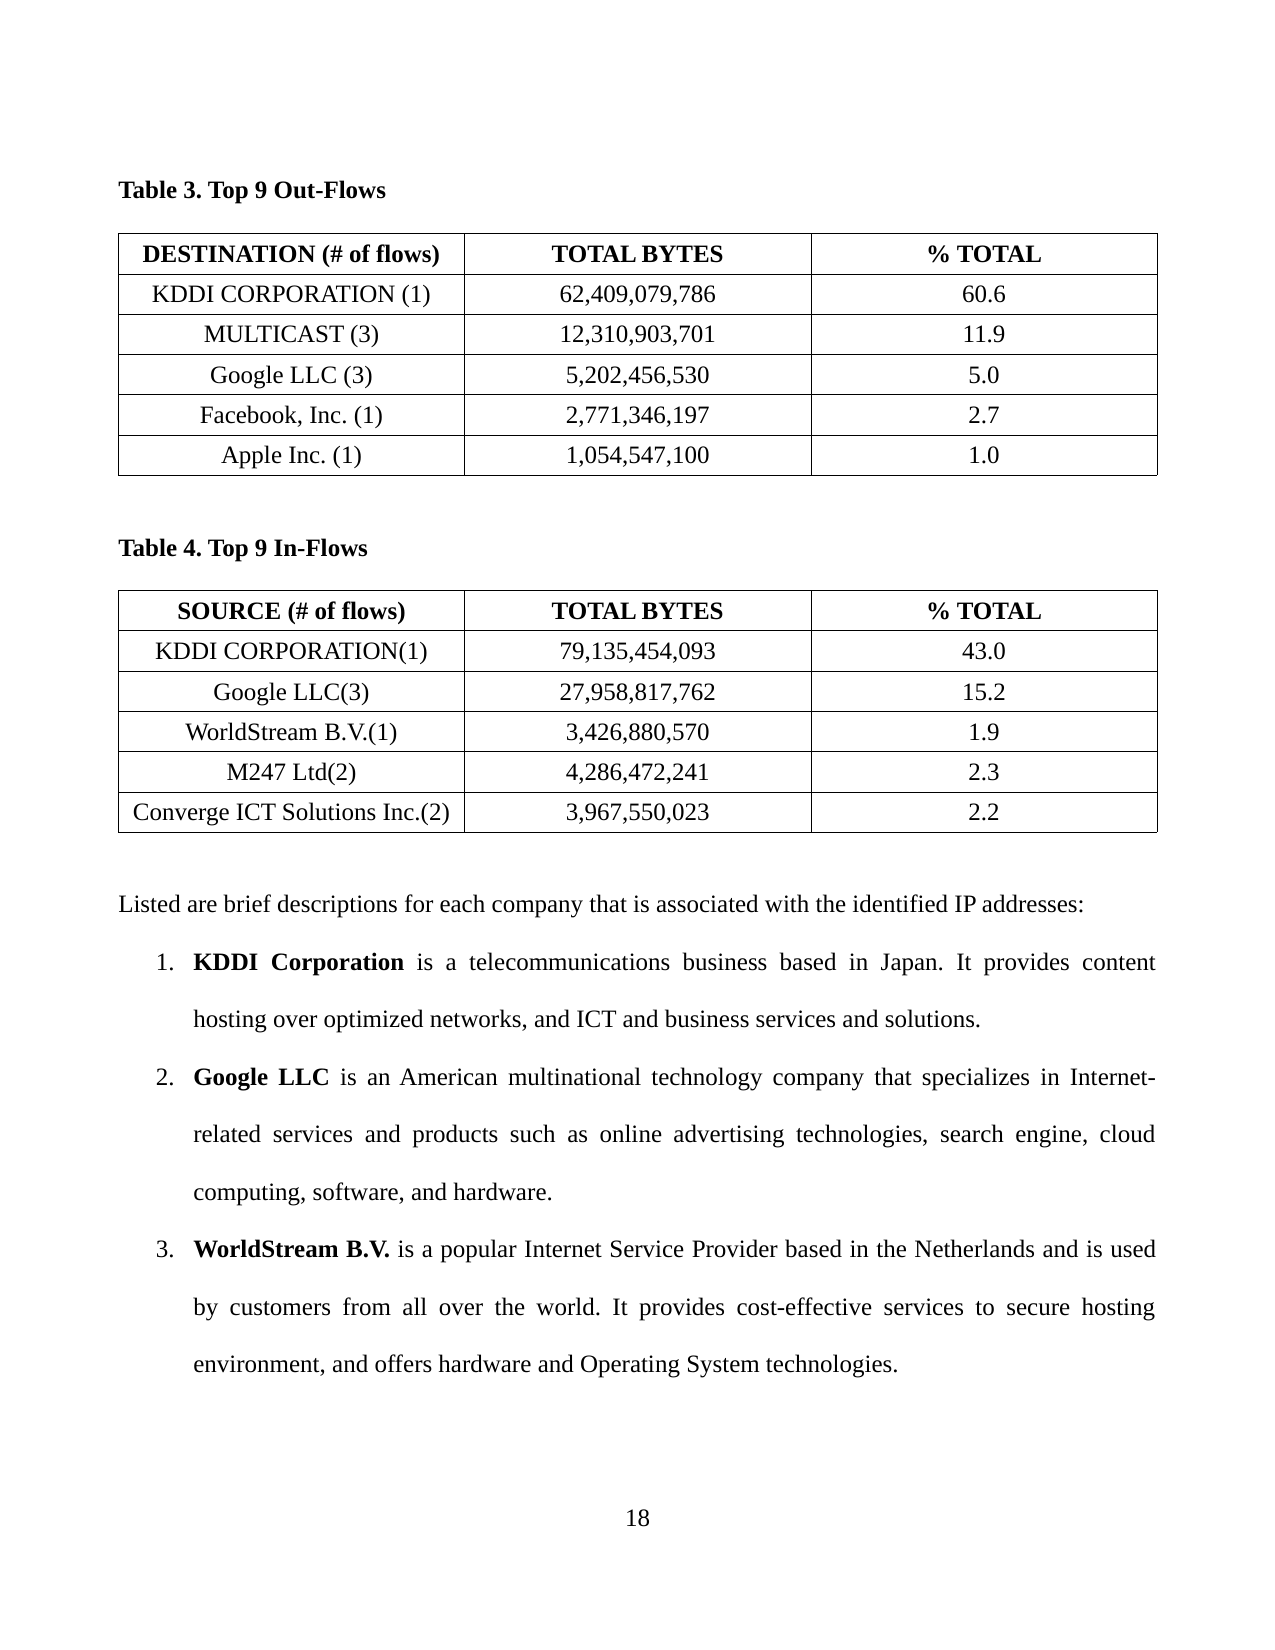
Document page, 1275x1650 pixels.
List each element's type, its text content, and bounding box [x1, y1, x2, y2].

list WorldStream B.V. is a popular Internet Service Provider based in the Netherlands and is used by customers from all over the world. It provides cost-effective services to secure hosting environment, and offers hardware and Operating System technologies. [156, 1234, 1157, 1378]
table_cell 2,771,346,197 [465, 395, 811, 435]
table_cell 5.0 [812, 355, 1157, 394]
table_cell 43.0 [812, 631, 1157, 671]
table_cell M247 Ltd(2) [119, 752, 464, 792]
table_cell MULTICAST (3) [119, 315, 464, 354]
list KDDI Corporation is a telecommunications business based in Japan. It provides content hosting over optimized networks, and ICT and business services and solutions. [156, 947, 1157, 1033]
table_cell WorldStream B.V.(1) [119, 712, 464, 751]
text Listed are brief descriptions for each company that is associated with the identified IP addresses: [118, 889, 1157, 918]
table_cell 1.9 [812, 712, 1157, 751]
table_cell 3,967,550,023 [465, 793, 811, 832]
table_cell 2.2 [812, 793, 1157, 832]
table_cell 1,054,547,100 [465, 436, 811, 475]
table_cell 5,202,456,530 [465, 355, 811, 394]
table_cell 15.2 [812, 672, 1157, 711]
table_cell 1.0 [812, 436, 1157, 475]
table_cell 60.6 [812, 275, 1157, 314]
table_cell 2.7 [812, 395, 1157, 435]
table_header SOURCE (# of flows) [119, 591, 464, 630]
table_cell 79,135,454,093 [465, 631, 811, 671]
table_cell Apple Inc. (1) [119, 436, 464, 475]
table_cell Google LLC (3) [119, 355, 464, 394]
text Table 4. Top 9 In-Flows [118, 533, 1157, 561]
table_cell 62,409,079,786 [465, 275, 811, 314]
table_cell 11.9 [812, 315, 1157, 354]
table_header TOTAL BYTES [465, 591, 811, 630]
table_cell KDDI CORPORATION (1) [119, 275, 464, 314]
table_cell 2.3 [812, 752, 1157, 792]
table_header TOTAL BYTES [465, 234, 811, 273]
list Google LLC is an American multinational technology company that specializes in Internet-related services and products such as online advertising technologies, search engine, cloud computing, software, and hardware. [156, 1062, 1157, 1206]
table_cell Google LLC(3) [119, 672, 464, 711]
table_header % TOTAL [812, 591, 1157, 630]
text Table 3. Top 9 Out-Flows [118, 176, 1157, 204]
table_cell 12,310,903,701 [465, 315, 811, 354]
table_cell 27,958,817,762 [465, 672, 811, 711]
table_header DESTINATION (# of flows) [119, 234, 464, 273]
table_cell 4,286,472,241 [465, 752, 811, 792]
table_cell Converge ICT Solutions Inc.(2) [119, 793, 464, 832]
table_header % TOTAL [812, 234, 1157, 273]
table_cell Facebook, Inc. (1) [119, 395, 464, 435]
table_cell KDDI CORPORATION(1) [119, 631, 464, 671]
table_cell 3,426,880,570 [465, 712, 811, 751]
